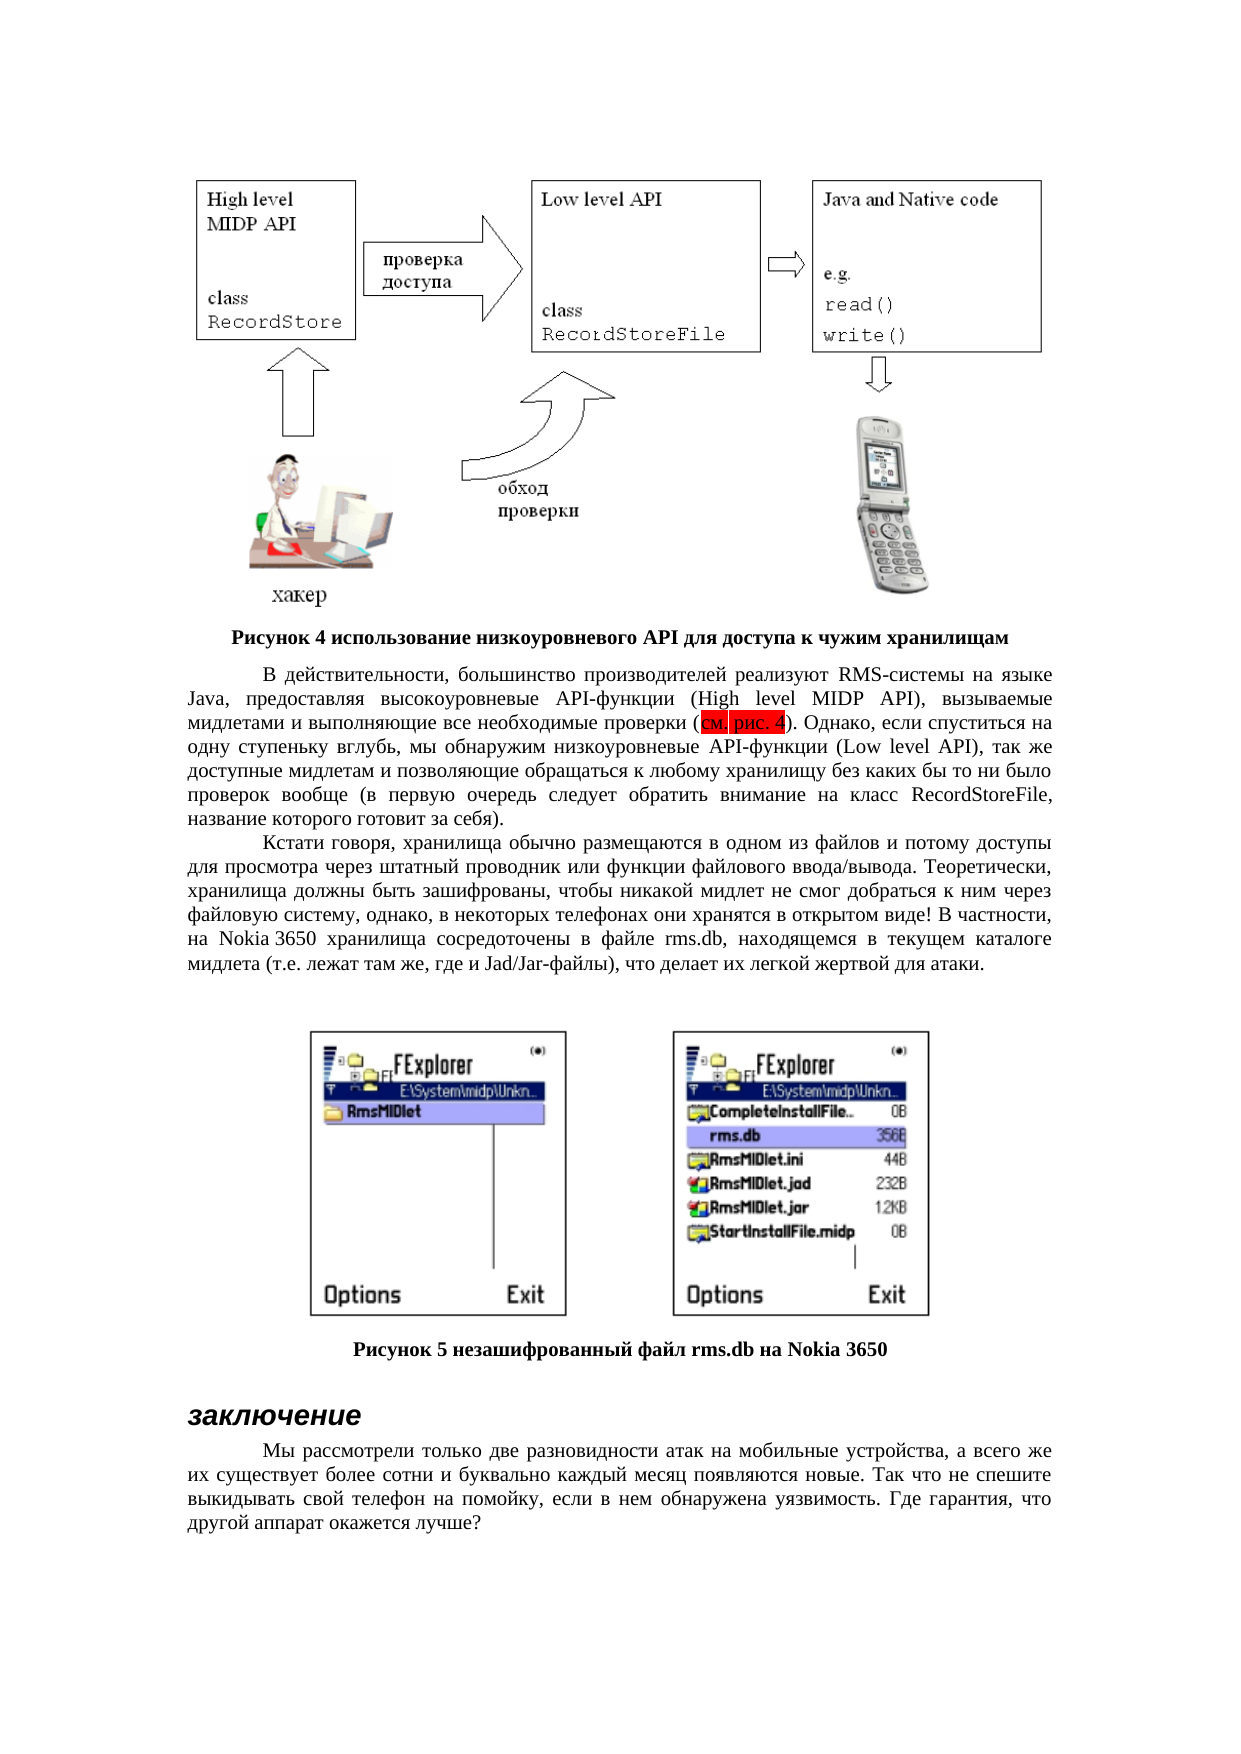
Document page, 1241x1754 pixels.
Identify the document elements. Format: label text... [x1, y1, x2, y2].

text В действительности, большинство производителей реализуют RMS-системы на языке Java, предоставляя высокоуровневые API-функции (High level MIDP API), вызываемые мидлетами и выполняющие все необходимые проверки (см. рис. 4). Однако, если спуститься на одну ступеньку вглубь, мы обнаружим низкоуровневые API-функции (Low level API), так же доступные мидлетам и позволяющие обращаться к любому хранилищу без каких бы то ни было проверок вообще (в первую очередь следует обратить внимание на класс RecordStoreFile, название которого готовит за себя). [187, 662, 1053, 830]
text Рисунок 4 использование низкоуровневого API для доступа к чужим хранилищам [187, 625, 1053, 649]
picture [301, 1022, 939, 1324]
text Рисунок 5 незашифрованный файл rms.db на Nokia 3650 [187, 1337, 1053, 1361]
subtitle заключение [187, 1398, 1053, 1432]
picture [188, 174, 1052, 613]
text Кстати говоря, хранилища обычно размещаются в одном из файлов и потому доступы для просмотра через штатный проводник или функции файлового ввода/вывода. Теоретически, хранилища должны быть зашифрованы, чтобы никакой мидлет не смог добраться к ним через файловую систему, однако, в некоторых телефонах они хранятся в открытом виде! В частности, на Nokia 3650 хранилища сосредоточены в файле rms.db, находящемся в текущем каталоге мидлета (т.е. лежат там же, где и Jad/Jar-файлы), что делает их легкой жертвой для атаки. [187, 830, 1053, 974]
text Мы рассмотрели только две разновидности атак на мобильные устройства, а всего же их существует более сотни и буквально каждый месяц появляются новые. Так что не спешите выкидывать свой телефон на помойку, если в нем обнаружена уязвимость. Где гарантия, что другой аппарат окажется лучше? [187, 1438, 1053, 1534]
